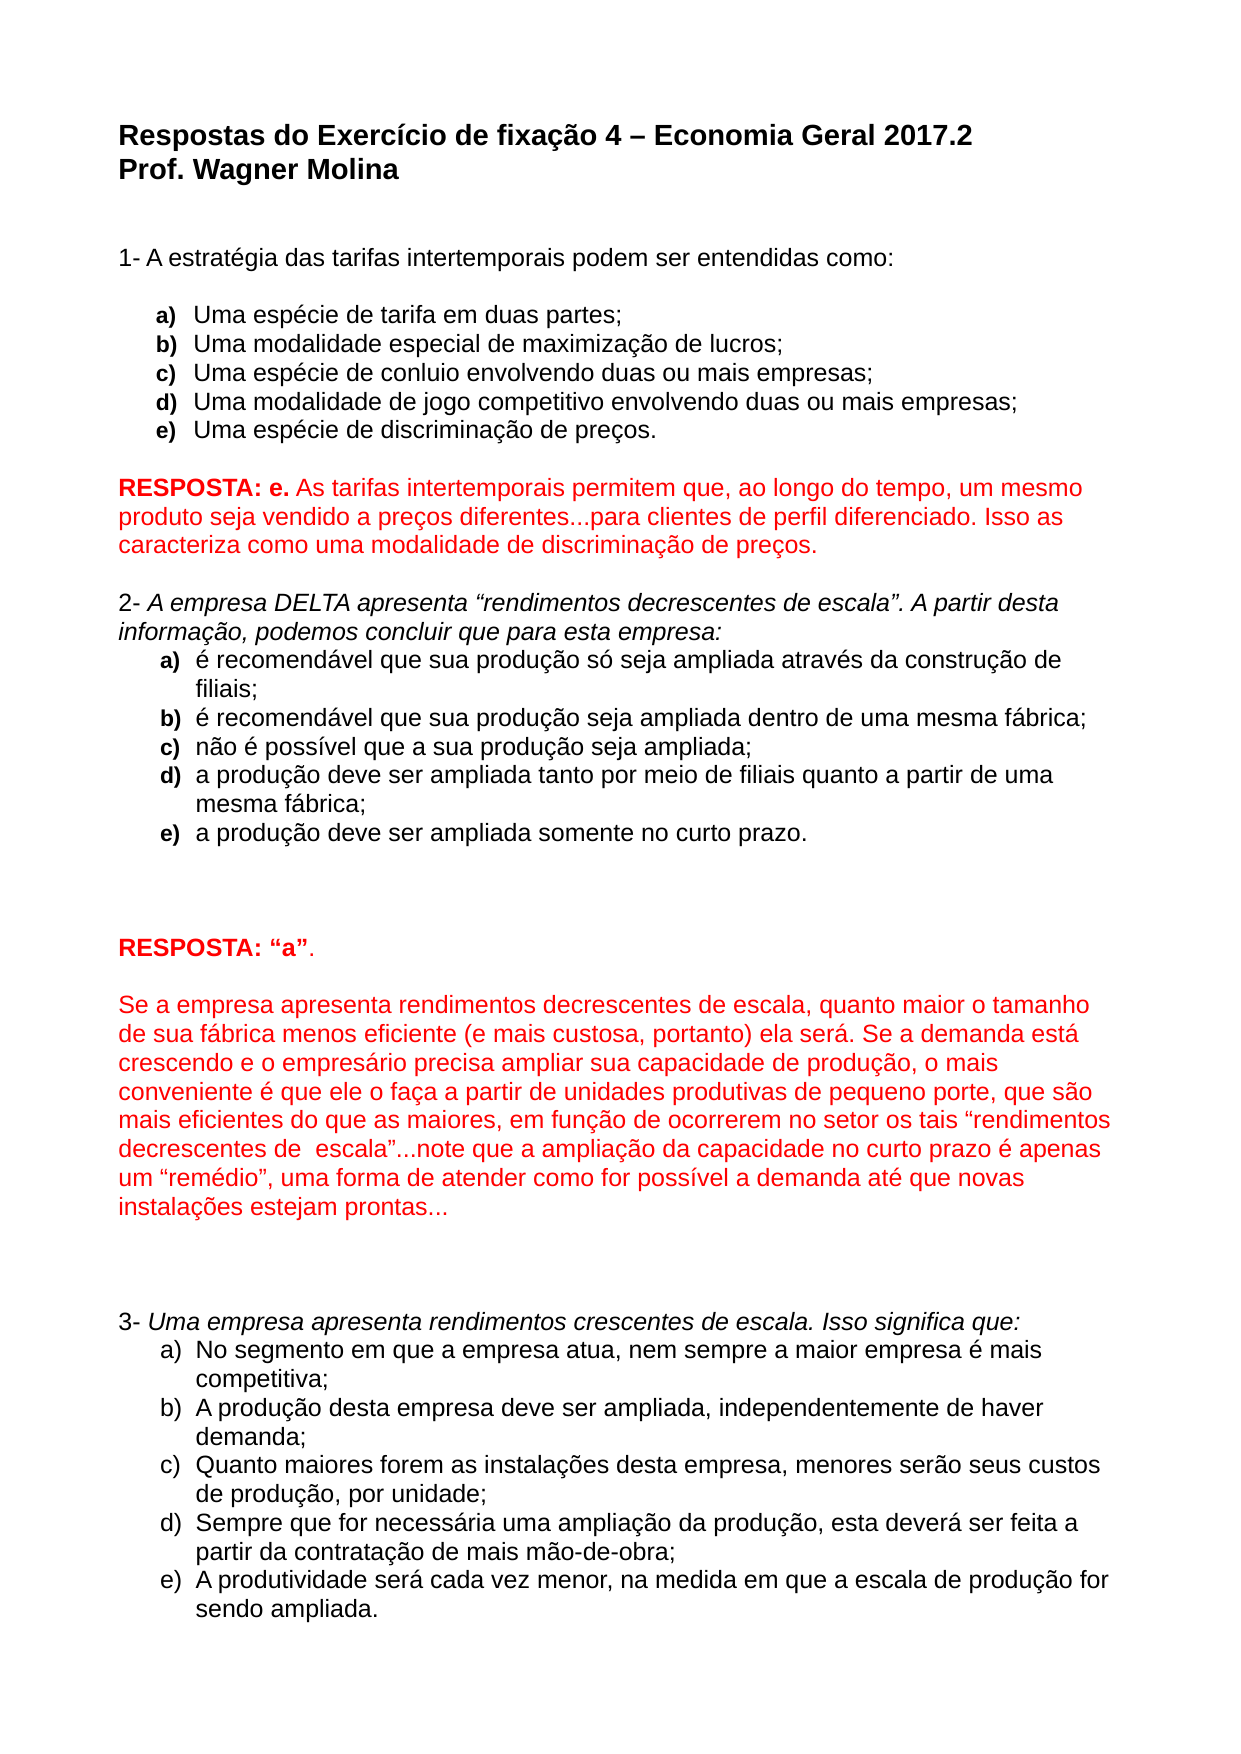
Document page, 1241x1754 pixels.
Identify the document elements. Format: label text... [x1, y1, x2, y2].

text Respostas do Exercício de fixação 4 – Economia Geral 2017.2 [118, 118, 1122, 152]
text 2- A empresa DELTA apresenta “rendimentos decrescentes de escala”. A partir desta informação, podemos concluir que para esta empresa: [118, 588, 1122, 645]
list Uma espécie de discriminação de preços. [156, 415, 1122, 444]
list No segmento em que a empresa atua, nem sempre a maior empresa é mais competitiva; [160, 1335, 1122, 1393]
list A produtividade será cada vez menor, na medida em que a escala de produção for sendo ampliada. [160, 1565, 1122, 1623]
list A produção desta empresa deve ser ampliada, independentemente de haver demanda; [160, 1393, 1122, 1450]
text 1- A estratégia das tarifas intertemporais podem ser entendidas como: [118, 243, 1122, 271]
list a produção deve ser ampliada tanto por meio de filiais quanto a partir de uma mesma fábrica; [160, 760, 1122, 818]
text 3- Uma empresa apresenta rendimentos crescentes de escala. Isso significa que: [118, 1306, 1122, 1335]
list não é possível que a sua produção seja ampliada; [160, 731, 1122, 760]
text RESPOSTA: “a”. [118, 933, 1122, 961]
list Uma espécie de conluio envolvendo duas ou mais empresas; [156, 358, 1122, 386]
list Sempre que for necessária uma ampliação da produção, esta deverá ser feita a partir da contratação de mais mão-de-obra; [160, 1508, 1122, 1565]
text RESPOSTA: e. As tarifas intertemporais permitem que, ao longo do tempo, um mesmo produto seja vendido a preços diferentes...para clientes de perfil diferenciado. Isso as caracteriza como uma modalidade de discriminação de preços. [118, 473, 1122, 559]
list a produção deve ser ampliada somente no curto prazo. [160, 818, 1122, 846]
text Prof. Wagner Molina [118, 152, 1122, 185]
list Quanto maiores forem as instalações desta empresa, menores serão seus custos de produção, por unidade; [160, 1450, 1122, 1508]
list é recomendável que sua produção seja ampliada dentro de uma mesma fábrica; [160, 703, 1122, 731]
list Uma modalidade de jogo competitivo envolvendo duas ou mais empresas; [156, 386, 1122, 415]
list Uma modalidade especial de maximização de lucros; [156, 329, 1122, 358]
list Uma espécie de tarifa em duas partes; [156, 300, 1122, 329]
text Se a empresa apresenta rendimentos decrescentes de escala, quanto maior o tamanho de sua fábrica menos eficiente (e mais custosa, portanto) ela será. Se a demanda está crescendo e o empresário precisa ampliar sua capacidade de produção, o mais conveniente é que ele o faça a partir de unidades produtivas de pequeno porte, que são mais eficientes do que as maiores, em função de ocorrerem no setor os tais “rendimentos decrescentes de escala”...note que a ampliação da capacidade no curto prazo é apenas um “remédio”, uma forma de atender como for possível a demanda até que novas instalações estejam prontas... [118, 990, 1122, 1220]
list é recomendável que sua produção só seja ampliada através da construção de filiais; [160, 645, 1122, 703]
